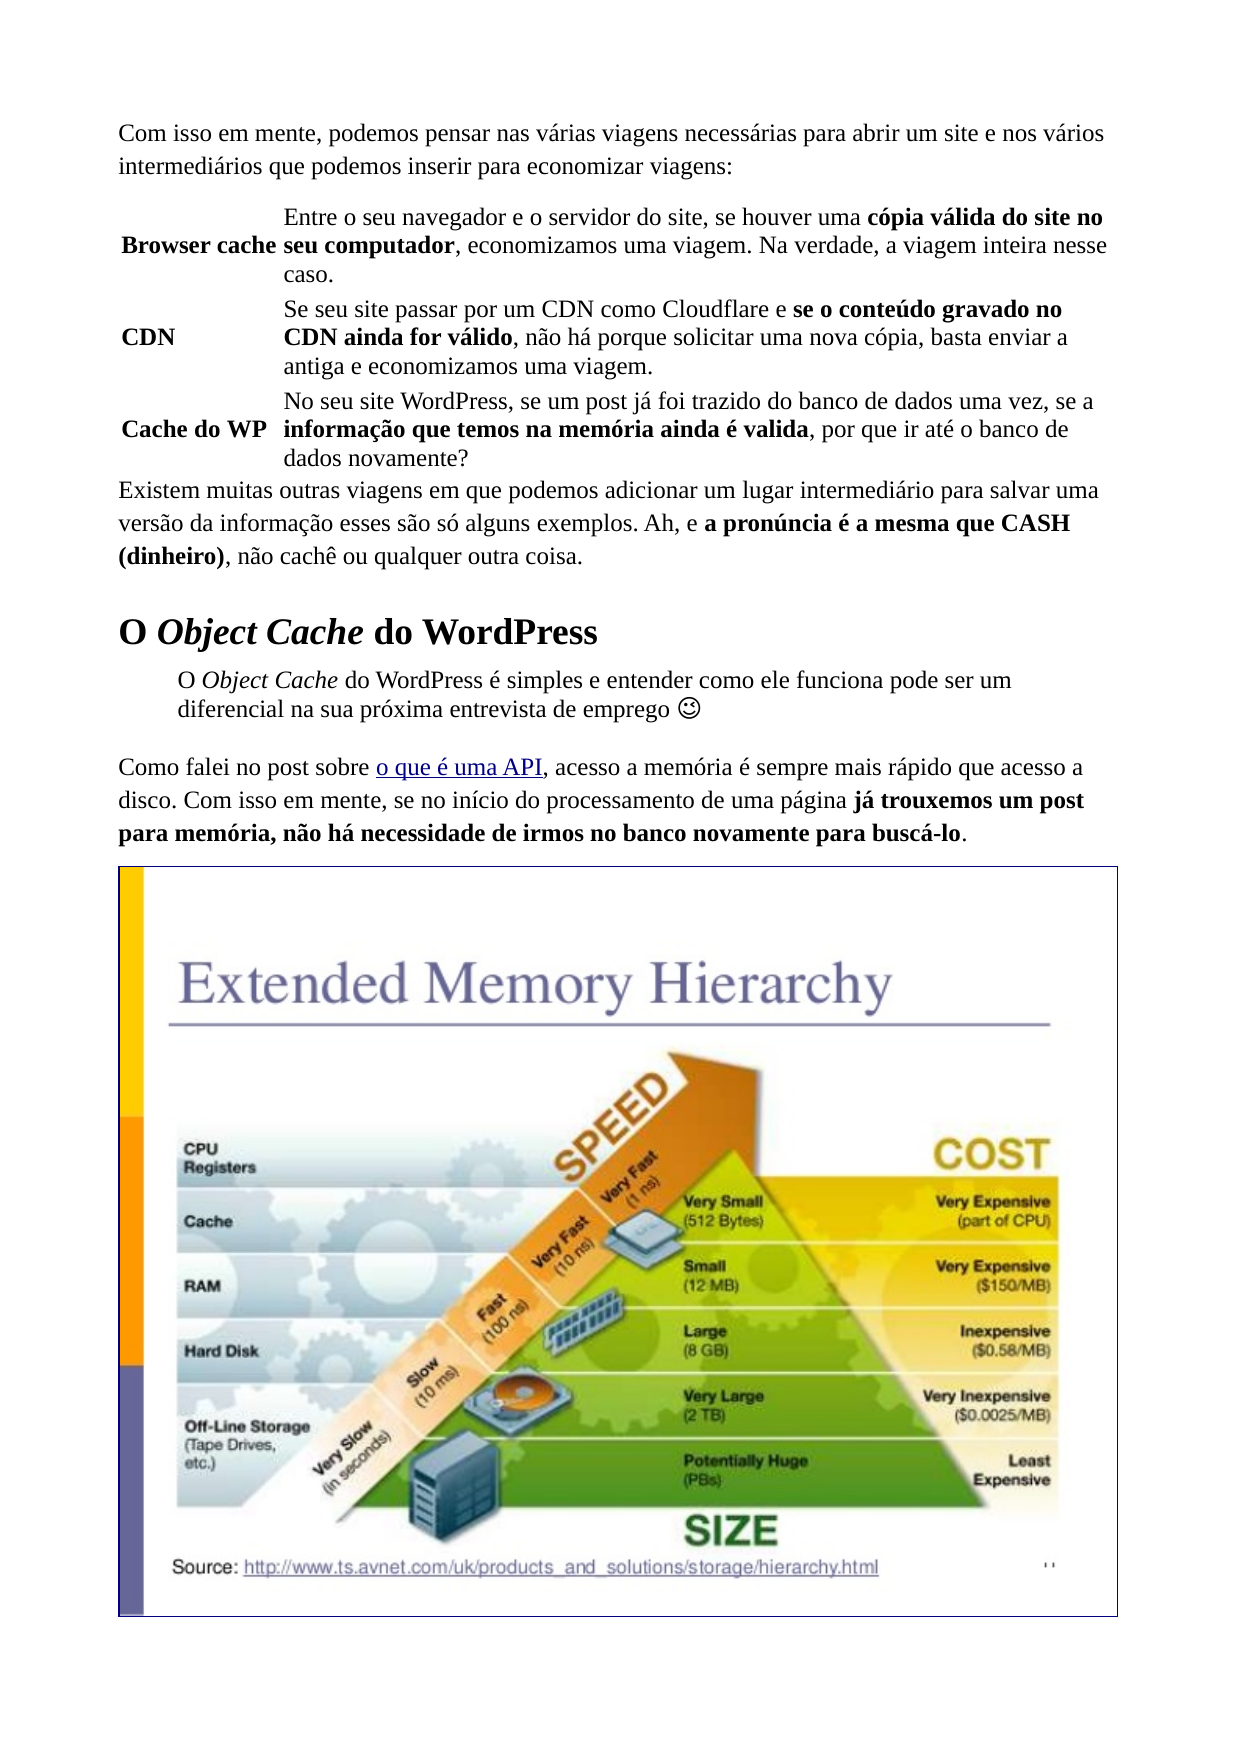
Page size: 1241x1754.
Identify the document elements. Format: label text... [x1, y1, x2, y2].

table_cell Cache do WP [118, 383, 280, 475]
table_header Entre o seu navegador e o servidor do site, se houver uma cópia válida do site no seu computador, economizamos uma viagem. Na verdade, a viagem inteira nesse caso. [280, 199, 1122, 291]
text Com isso em mente, podemos pensar nas várias viagens necessárias para abrir um site e nos vários intermediários que podemos inserir para economizar viagens: [118, 118, 1122, 180]
table_header Browser cache [118, 199, 280, 291]
subtitle O Object Cache do WordPress [118, 609, 1122, 653]
picture [120, 867, 1117, 1616]
table_cell CDN [118, 291, 280, 383]
text Existem muitas outras viagens em que podemos adicionar um lugar intermediário para salvar uma versão da informação esses são só alguns exemplos. Ah, e a pronúncia é a mesma que CASH (dinheiro), não cachê ou qualquer outra coisa. [118, 475, 1122, 570]
text Como falei no post sobre o que é uma API, acesso a memória é sempre mais rápido que acesso a disco. Com isso em mente, se no início do processamento de uma página já trouxemos um post para memória, não há necessidade de irmos no banco novamente para buscá-lo. [118, 752, 1122, 847]
table_cell Se seu site passar por um CDN como Cloudflare e se o conteúdo gravado no CDN ainda for válido, não há porque solicitar uma nova cópia, basta enviar a antiga e economizamos uma viagem. [280, 291, 1122, 383]
table_cell No seu site WordPress, se um post já foi trazido do banco de dados uma vez, se a informação que temos na memória ainda é valida, por que ir até o banco de dados novamente? [280, 383, 1122, 475]
text O Object Cache do WordPress é simples e entender como ele funciona pode ser um diferencial na sua próxima entrevista de emprego 😉 [177, 665, 1063, 723]
